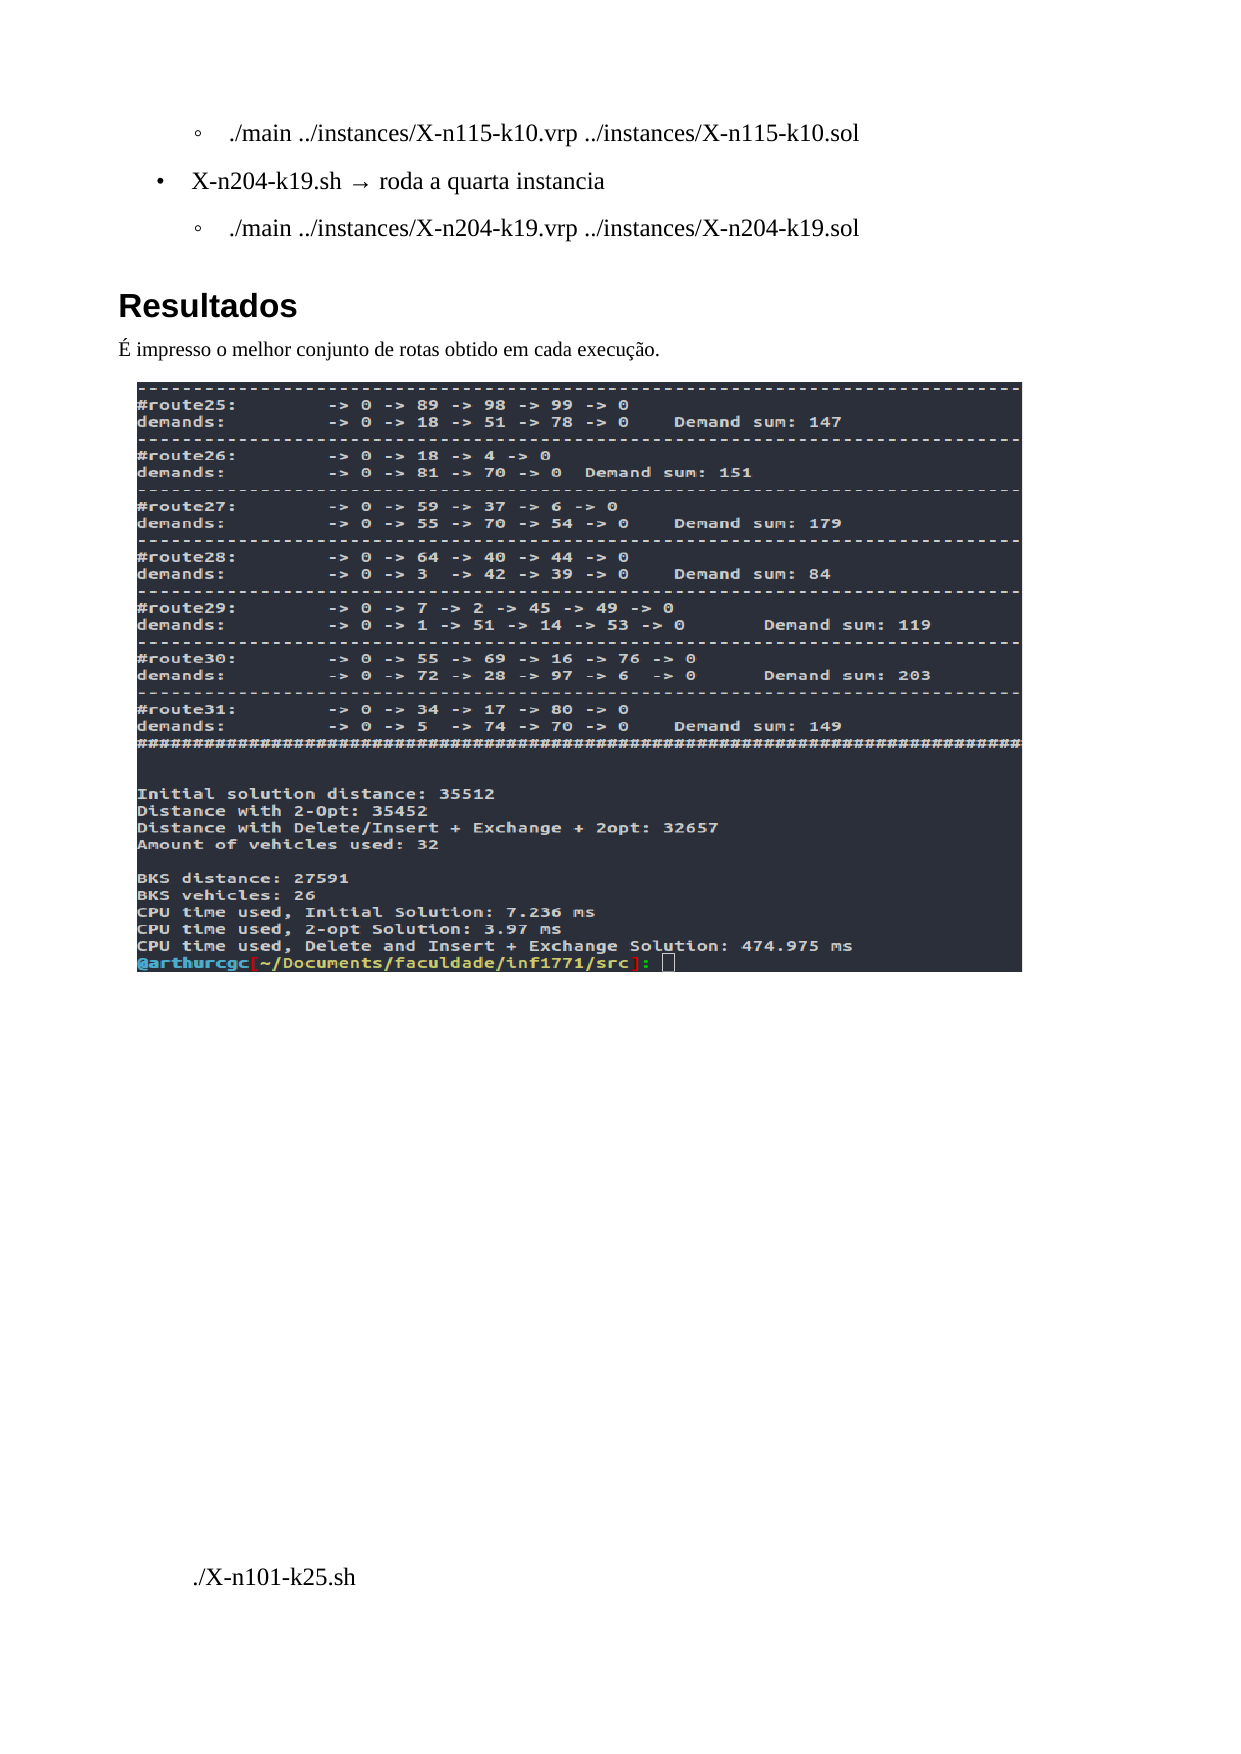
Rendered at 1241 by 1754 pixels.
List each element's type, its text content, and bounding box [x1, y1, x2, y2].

picture [137, 382, 1023, 972]
text É impresso o melhor conjunto de rotas obtido em cada execução. [118, 337, 1122, 361]
list X-n204-k19.sh → roda a quarta instancia [156, 166, 1122, 194]
text Resultados [118, 286, 1122, 324]
list ./main ../instances/X-n115-k10.vrp ../instances/X-n115-k10.sol [193, 118, 1122, 147]
text ./X-n101-k25.sh [118, 1562, 1122, 1591]
list ./main ../instances/X-n204-k19.vrp ../instances/X-n204-k19.sol [193, 213, 1122, 242]
